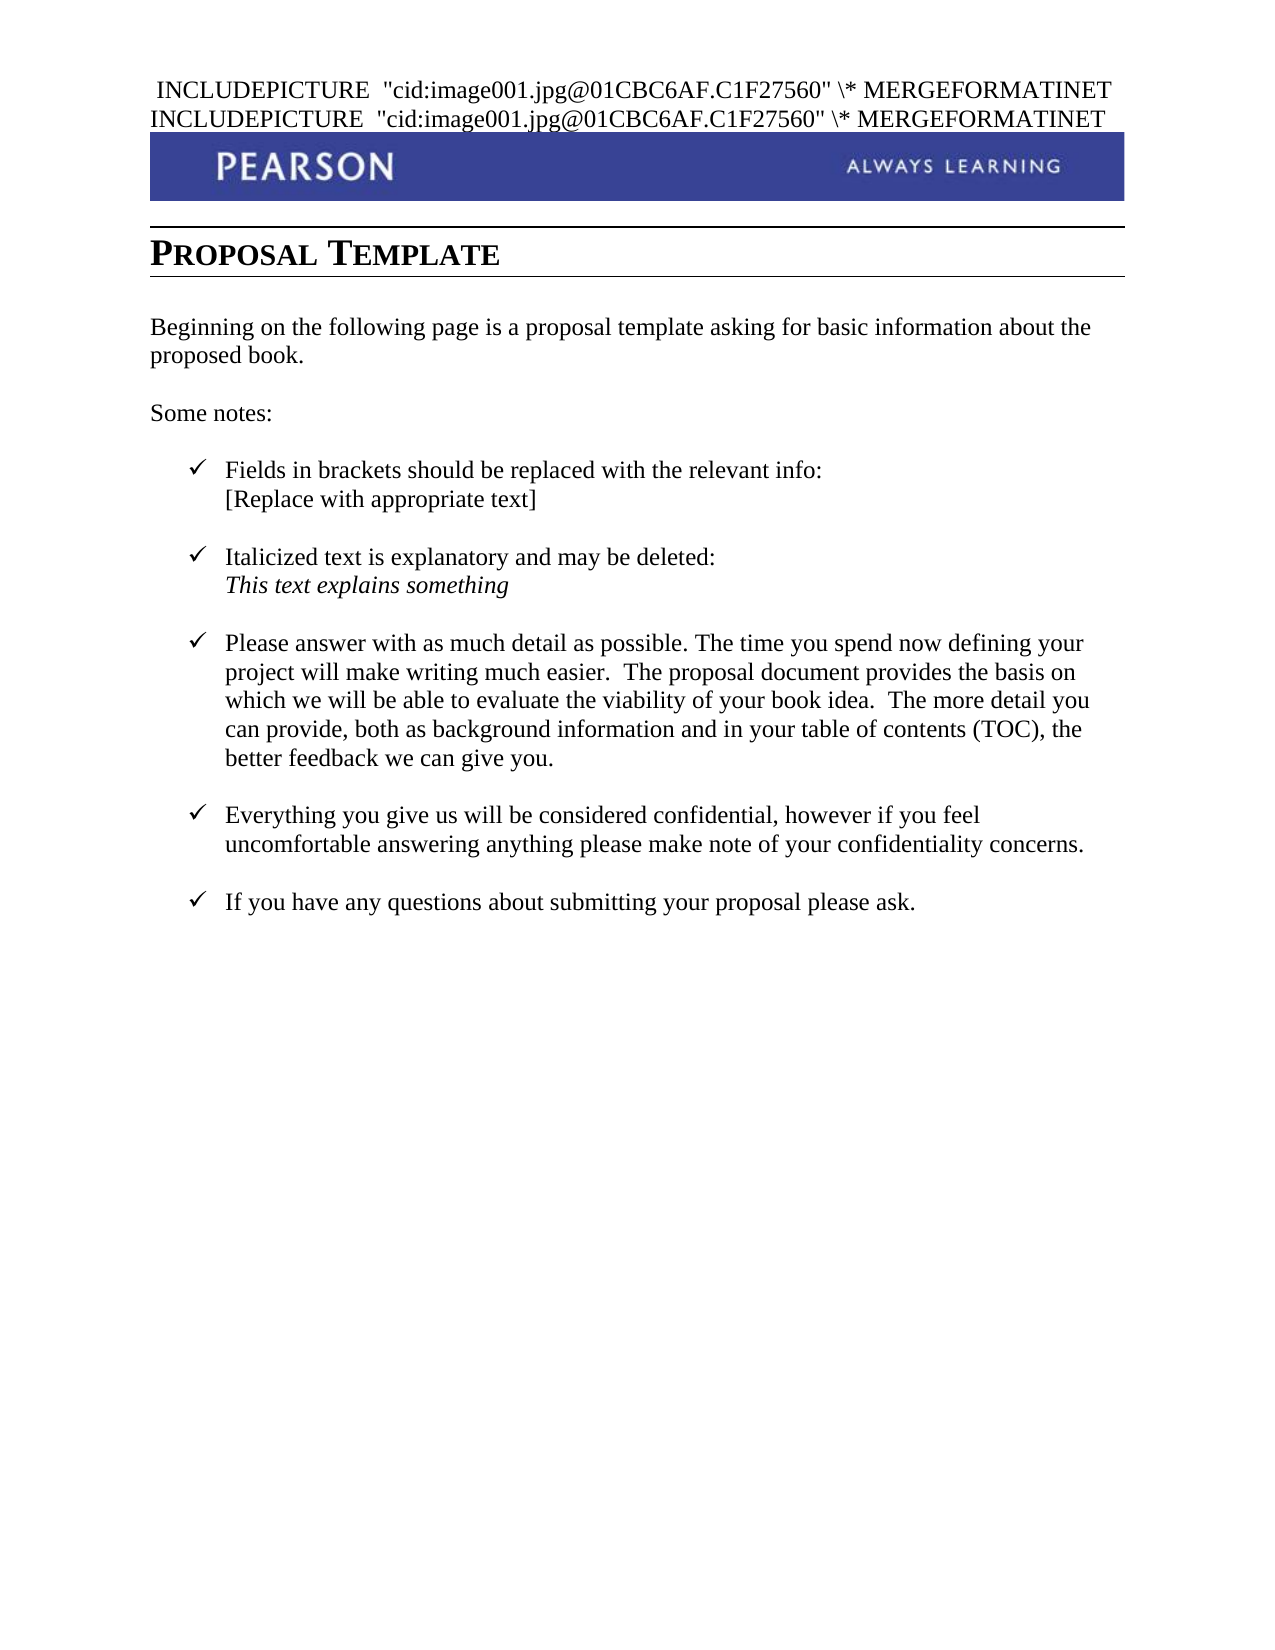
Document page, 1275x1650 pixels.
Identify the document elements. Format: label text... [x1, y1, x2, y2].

subtitle Proposal Template [150, 228, 1125, 276]
list Everything you give us will be considered confidential, however if you feel uncomfortable answering anything please make note of your confidentiality concerns. [187, 800, 1125, 858]
list Please answer with as much detail as possible. The time you spend now defining your project will make writing much easier. The proposal document provides the basis on which we will be able to evaluate the viability of your book idea. The more detail you can provide, both as background information and in your table of contents (TOC), the better feedback we can give you. [187, 628, 1125, 772]
text This text explains something [225, 570, 1125, 599]
list Italicized text is explanatory and may be deleted: [187, 542, 1125, 570]
list Fields in brackets should be replaced with the relevant info: [187, 455, 1125, 484]
text [Replace with appropriate text] [225, 484, 1125, 513]
text Beginning on the following page is a proposal template asking for basic information about the proposed book. [150, 312, 1125, 369]
picture [150, 132, 1125, 201]
list If you have any questions about submitting your proposal please ask. [187, 887, 1125, 915]
text Some notes: [150, 398, 1125, 427]
